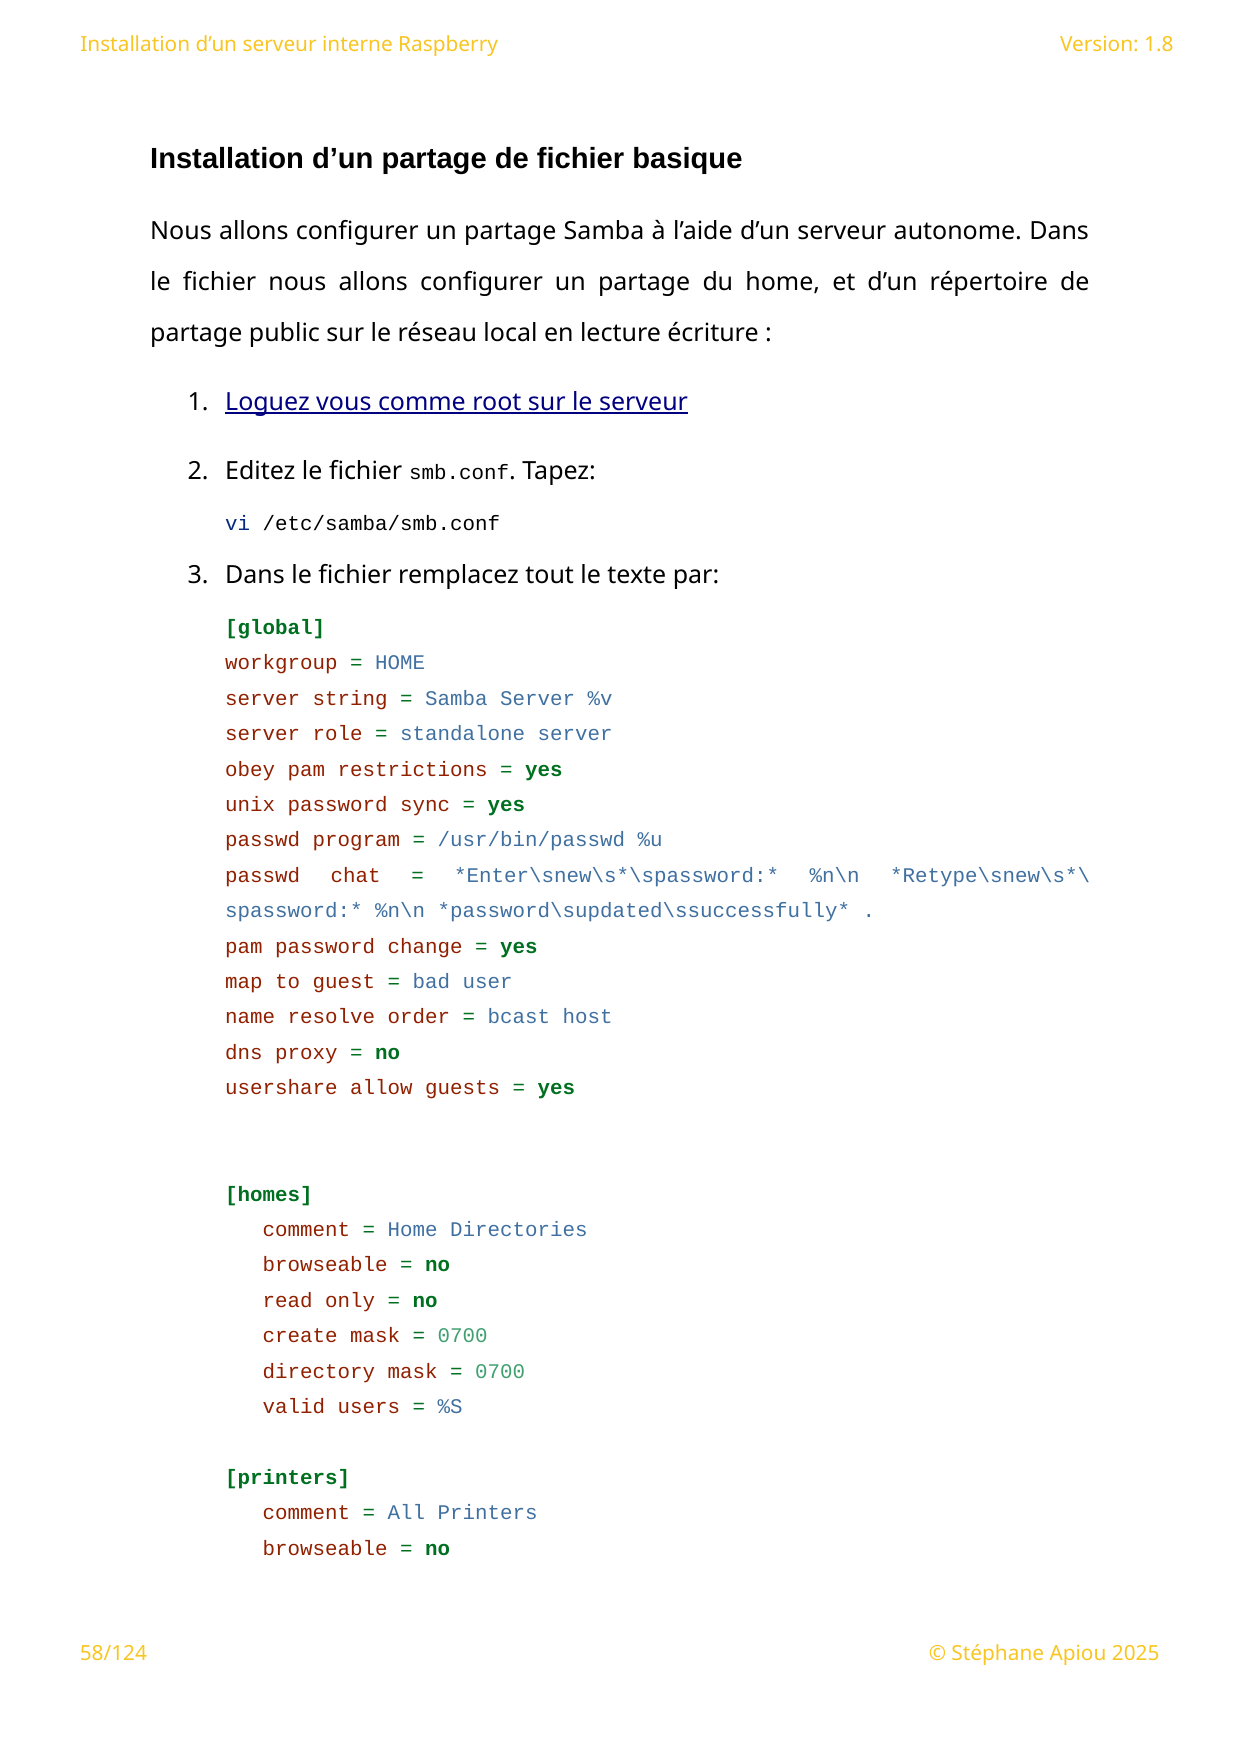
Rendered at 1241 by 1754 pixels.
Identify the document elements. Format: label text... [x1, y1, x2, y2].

list Editez le fichier smb.conf. Tapez: [187, 452, 1090, 487]
list [homes] [187, 1183, 1090, 1207]
text Nous allons configurer un partage Samba à l’aide d’un serveur autonome. Dans le fichier nous allons configurer un partage du home, et d’un répertoire de partage public sur le réseau local en lecture écriture : [150, 212, 1090, 349]
list Loguez vous comme root sur le serveur [187, 383, 1090, 418]
list vi /etc/samba/smb.conf [187, 512, 1090, 536]
list browseable = no [187, 1538, 1090, 1561]
list name resolve order = bcast host [187, 1006, 1090, 1030]
subtitle Installation d’un partage de fichier basique [150, 141, 1090, 174]
list dns proxy = no [187, 1042, 1090, 1066]
list passwd program = /usr/bin/passwd %u [187, 829, 1090, 853]
list passwd chat = *Enter\snew\s*\spassword:* %n\n *Retype\snew\s*\spassword:* %n\n *password\supdated\ssuccessfully* . [187, 865, 1090, 924]
list pam password change = yes [187, 936, 1090, 959]
list usershare allow guests = yes [187, 1077, 1090, 1101]
list browseable = no [187, 1254, 1090, 1278]
list unix password sync = yes [187, 794, 1090, 818]
list obey pam restrictions = yes [187, 758, 1090, 782]
list map to guest = bad user [187, 971, 1090, 995]
list [printers] [187, 1467, 1090, 1491]
list comment = All Printers [187, 1502, 1090, 1526]
list valid users = %S [187, 1396, 1090, 1420]
list directory mask = 0700 [187, 1361, 1090, 1384]
list Dans le fichier remplacez tout le texte par: [187, 557, 1090, 591]
list server role = standalone server [187, 723, 1090, 747]
list comment = Home Directories [187, 1219, 1090, 1243]
list read only = no [187, 1290, 1090, 1313]
list workgroup = HOME [187, 652, 1090, 676]
list [global] [187, 617, 1090, 641]
list create mask = 0700 [187, 1325, 1090, 1349]
list server string = Samba Server %v [187, 688, 1090, 711]
